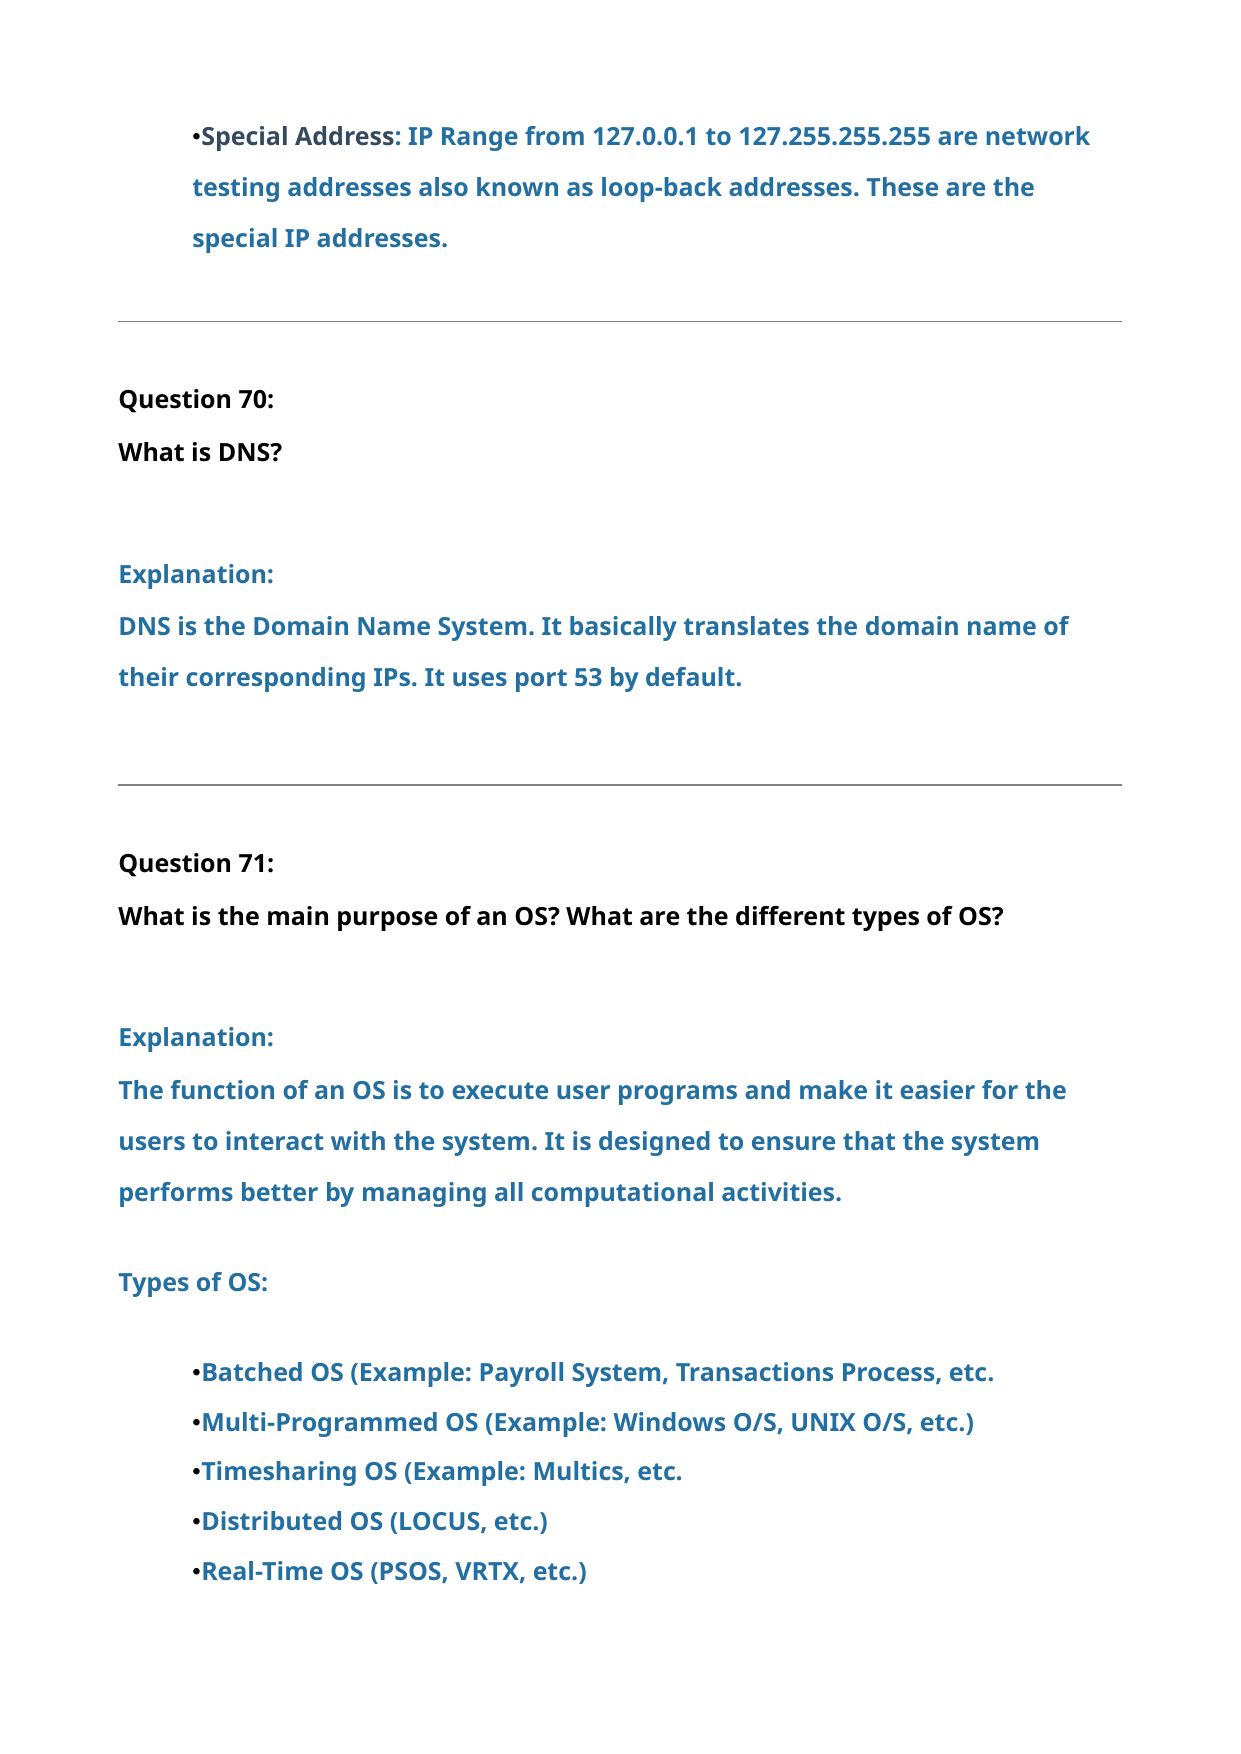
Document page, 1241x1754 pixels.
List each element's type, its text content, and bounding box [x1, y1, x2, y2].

subtitle Question 70: [118, 382, 1122, 416]
text The function of an OS is to execute user programs and make it easier for the users to interact with the system. It is designed to ensure that the system performs better by managing all computational activities. [118, 1072, 1122, 1208]
text DNS is the Domain Name System. It basically translates the domain name of their corresponding IPs. It uses port 53 by default. [118, 609, 1122, 694]
list Multi-Programmed OS (Example: Windows O/S, UNIX O/S, etc.) [118, 1404, 1122, 1438]
text Types of OS: [118, 1264, 1122, 1299]
subtitle Explanation: [118, 1019, 1122, 1054]
text What is the main purpose of an OS? What are the different types of OS? [118, 898, 1122, 932]
list Special Address: IP Range from 127.0.0.1 to 127.255.255.255 are network testing addresses also known as loop-back addresses. These are the special IP addresses. [118, 118, 1122, 254]
subtitle Question 71: [118, 845, 1122, 879]
list Distributed OS (LOCUS, etc.) [118, 1504, 1122, 1538]
text What is DNS? [118, 435, 1122, 469]
list Batched OS (Example: Payroll System, Transactions Process, etc. [118, 1355, 1122, 1389]
subtitle Explanation: [118, 556, 1122, 590]
list Timesharing OS (Example: Multics, etc. [118, 1454, 1122, 1488]
list Real-Time OS (PSOS, VRTX, etc.) [118, 1553, 1122, 1587]
